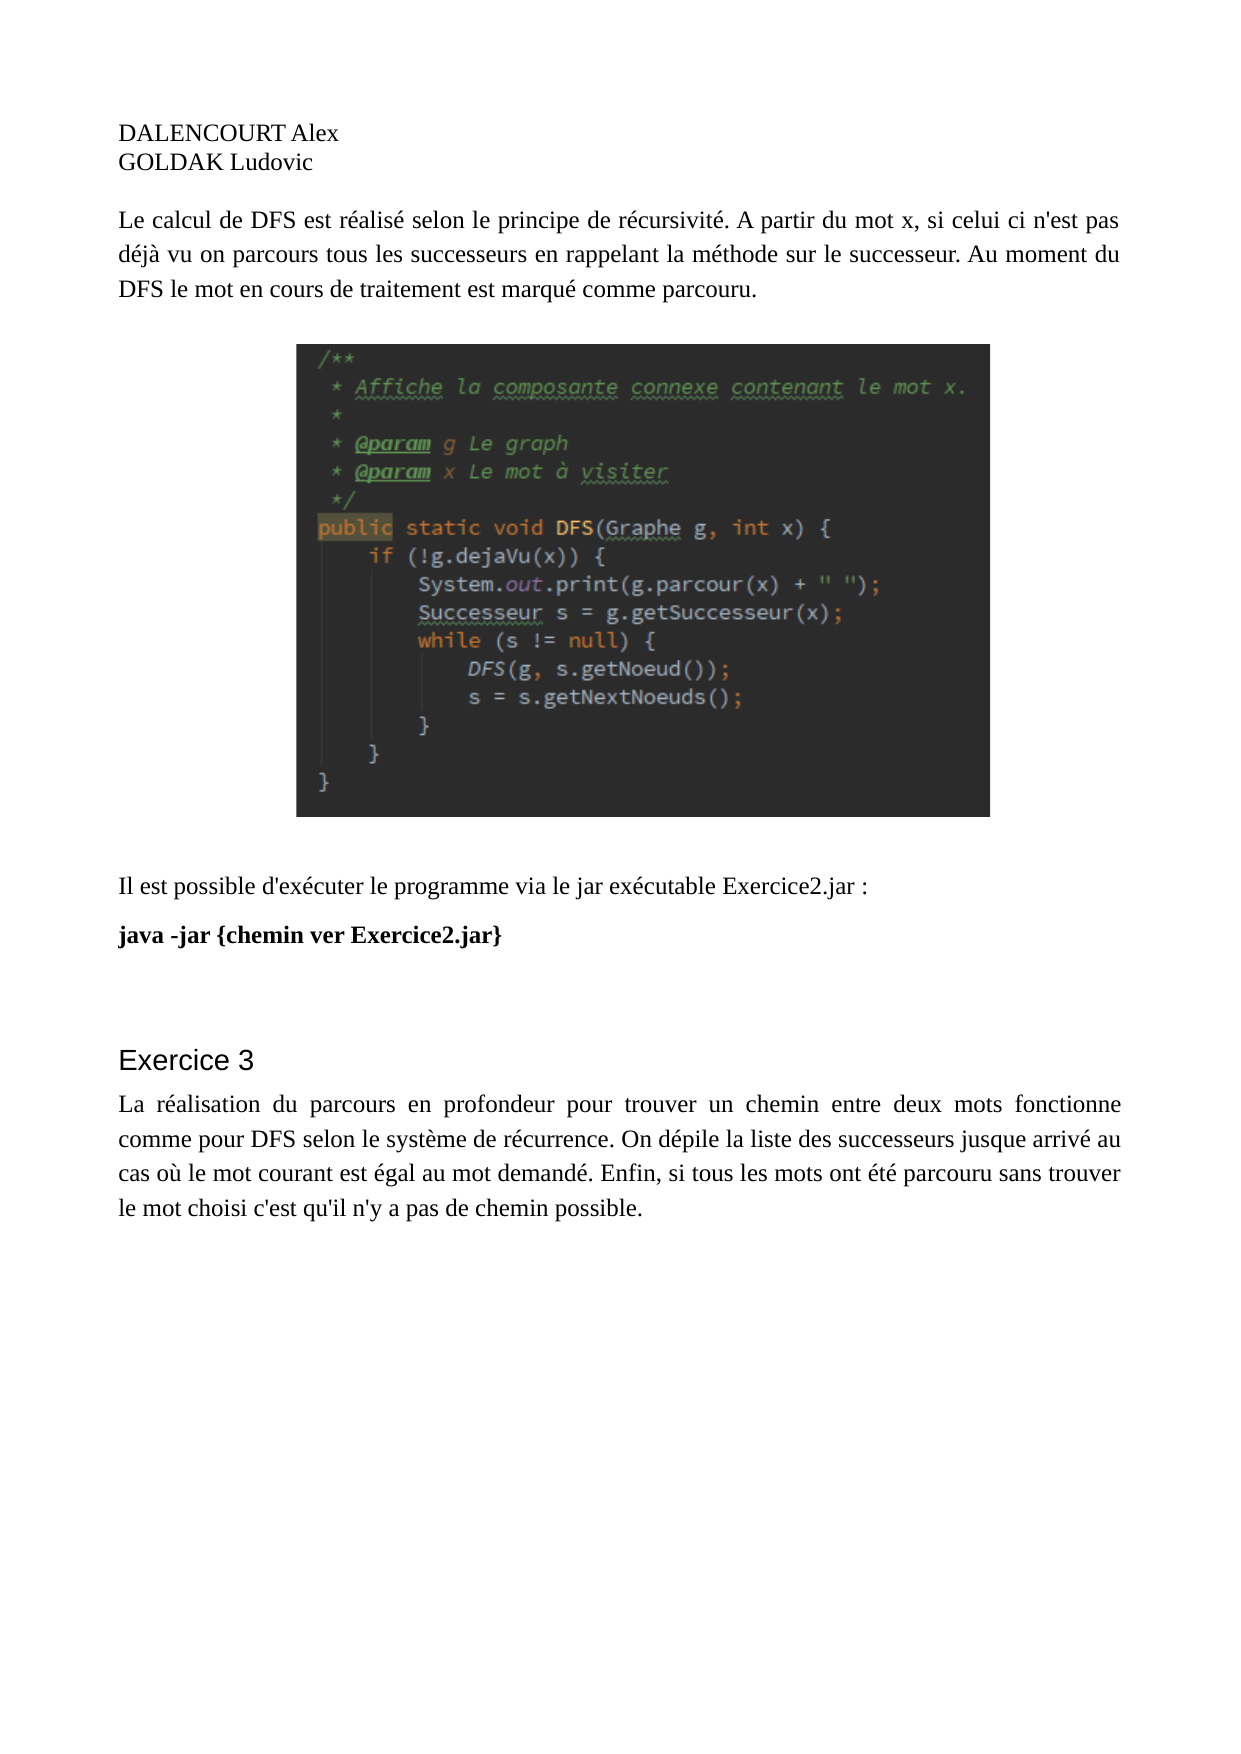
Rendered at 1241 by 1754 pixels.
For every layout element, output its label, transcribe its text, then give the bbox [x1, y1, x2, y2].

subtitle Exercice 3 [118, 1043, 1122, 1077]
text Il est possible d'exécuter le programme via le jar exécutable Exercice2.jar : [118, 871, 1122, 900]
text La réalisation du parcours en profondeur pour trouver un chemin entre deux mots fonctionne comme pour DFS selon le système de récurrence. On dépile la liste des successeurs jusque arrivé au cas où le mot courant est égal au mot demandé. Enfin, si tous les mots ont été parcouru sans trouver le mot choisi c'est qu'il n'y a pas de chemin possible. [118, 1089, 1122, 1221]
picture [296, 344, 990, 817]
text java -jar {chemin ver Exercice2.jar} [118, 920, 1122, 949]
text Le calcul de DFS est réalisé selon le principe de récursivité. A partir du mot x, si celui ci n'est pas déjà vu on parcours tous les successeurs en rappelant la méthode sur le successeur. Au moment du DFS le mot en cours de traitement est marqué comme parcouru. [118, 205, 1122, 303]
